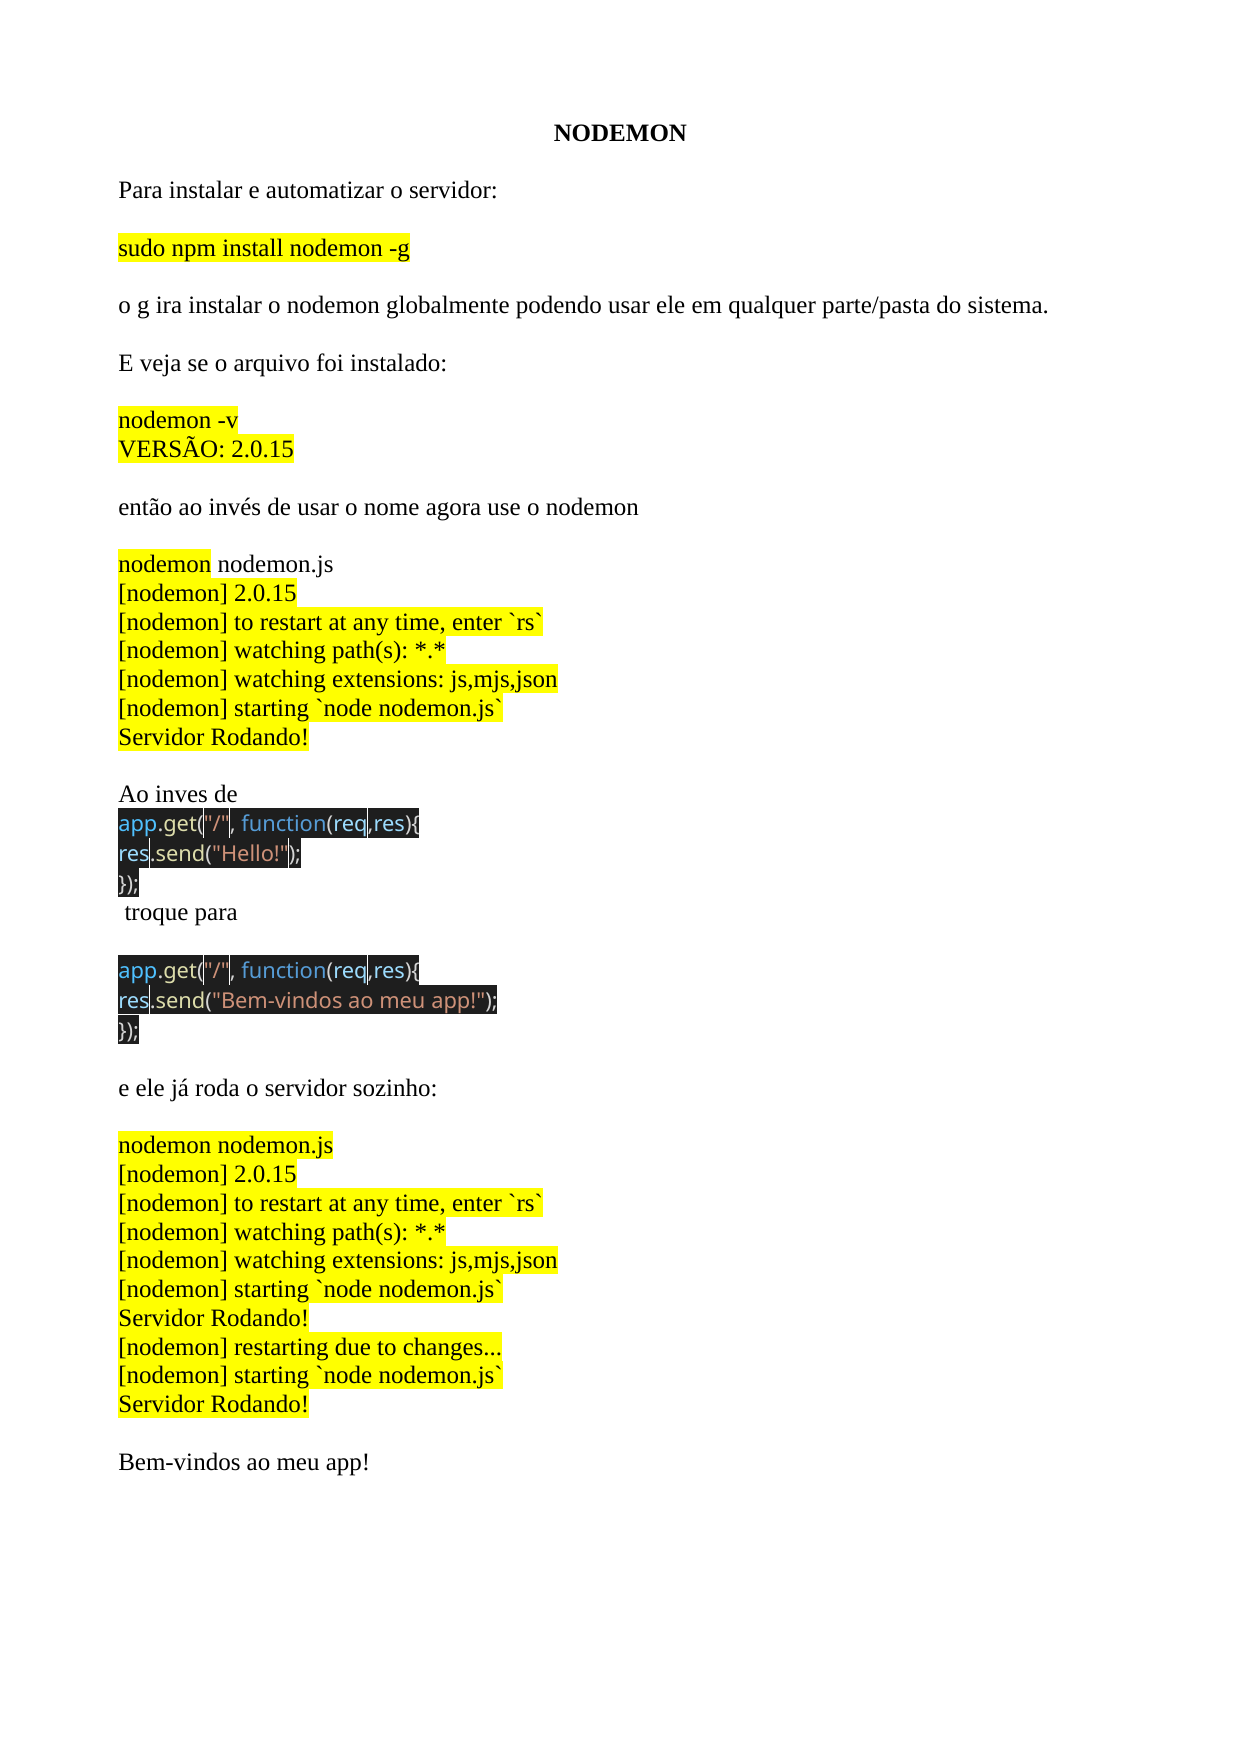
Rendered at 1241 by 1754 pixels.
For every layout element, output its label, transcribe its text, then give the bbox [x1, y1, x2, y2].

text Servidor Rodando! [118, 1303, 1122, 1332]
text nodemon nodemon.js [118, 1131, 1122, 1159]
text nodemon -v [118, 406, 1122, 434]
text e ele já roda o servidor sozinho: [118, 1073, 1122, 1102]
text [nodemon] watching extensions: js,mjs,json [118, 1246, 1122, 1274]
text sudo npm install nodemon -g [118, 233, 1122, 262]
text }); [118, 868, 1122, 897]
text troque para [118, 897, 1122, 926]
text app.get("/", function(req,res){ [118, 955, 1122, 985]
text o g ira instalar o nodemon globalmente podendo usar ele em qualquer parte/pasta do sistema. [118, 291, 1122, 319]
text res.send("Hello!"); [118, 838, 1122, 868]
text [nodemon] watching extensions: js,mjs,json [118, 664, 1122, 693]
text [nodemon] 2.0.15 [118, 578, 1122, 607]
text [nodemon] to restart at any time, enter `rs` [118, 607, 1122, 636]
text [nodemon] starting `node nodemon.js` [118, 693, 1122, 722]
text [nodemon] to restart at any time, enter `rs` [118, 1188, 1122, 1217]
text Servidor Rodando! [118, 722, 1122, 751]
text Servidor Rodando! [118, 1389, 1122, 1418]
text [nodemon] starting `node nodemon.js` [118, 1361, 1122, 1389]
text res.send("Bem-vindos ao meu app!"); [118, 985, 1122, 1014]
text Para instalar e automatizar o servidor: [118, 176, 1122, 204]
text E veja se o arquivo foi instalado: [118, 348, 1122, 377]
text [nodemon] starting `node nodemon.js` [118, 1274, 1122, 1303]
text [nodemon] watching path(s): *.* [118, 636, 1122, 664]
text NODEMON [118, 118, 1122, 147]
text Bem-vindos ao meu app! [118, 1447, 1122, 1476]
text [nodemon] restarting due to changes... [118, 1332, 1122, 1361]
text VERSÃO: 2.0.15 [118, 434, 1122, 463]
text então ao invés de usar o nome agora use o nodemon [118, 492, 1122, 521]
text [nodemon] 2.0.15 [118, 1159, 1122, 1188]
text app.get("/", function(req,res){ [118, 808, 1122, 838]
text nodemon nodemon.js [118, 549, 1122, 578]
text [nodemon] watching path(s): *.* [118, 1217, 1122, 1246]
text Ao inves de [118, 779, 1122, 808]
text }); [118, 1014, 1122, 1044]
